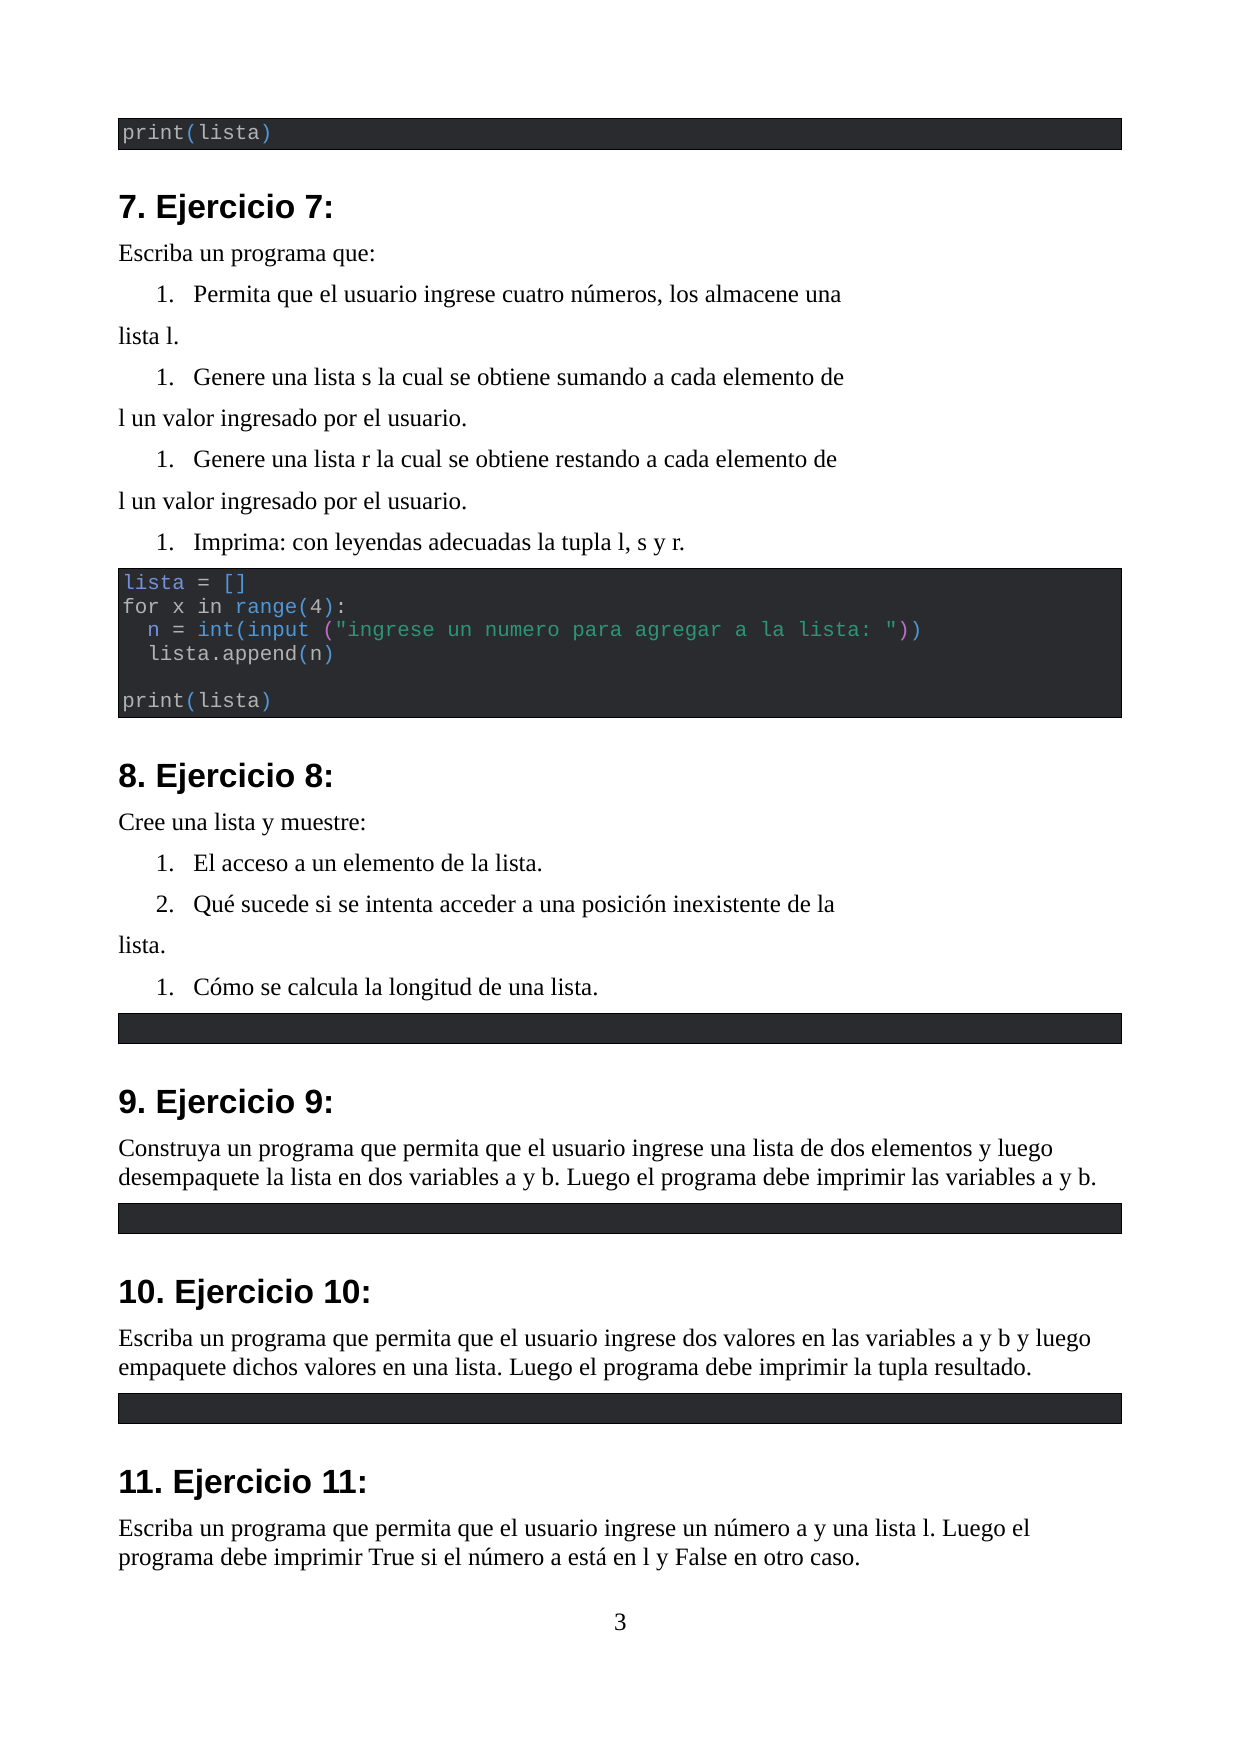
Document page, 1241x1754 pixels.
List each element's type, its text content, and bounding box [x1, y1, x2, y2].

text l un valor ingresado por el usuario. [118, 403, 1122, 432]
list Genere una lista s la cual se obtiene sumando a cada elemento de [156, 362, 1122, 391]
subtitle Ejercicio 9: [118, 1082, 1122, 1120]
text lista = [] [119, 569, 1121, 592]
subtitle Ejercicio 10: [118, 1272, 1122, 1311]
text Escriba un programa que permita que el usuario ingrese dos valores en las variables a y b y luego empaquete dichos valores en una lista. Luego el programa debe imprimir la tupla resultado. [118, 1323, 1122, 1381]
text Escriba un programa que permita que el usuario ingrese un número a y una lista l. Luego el programa debe imprimir True si el número a está en l y False en otro caso. [118, 1513, 1122, 1571]
text print(lista) [119, 686, 1121, 717]
list Imprima: con leyendas adecuadas la tupla l, s y r. [156, 527, 1122, 556]
subtitle Ejercicio 8: [118, 755, 1122, 794]
text for x in range(4): [119, 592, 1121, 616]
list Genere una lista r la cual se obtiene restando a cada elemento de [156, 444, 1122, 473]
text Construya un programa que permita que el usuario ingrese una lista de dos elementos y luego desempaquete la lista en dos variables a y b. Luego el programa debe imprimir las variables a y b. [118, 1133, 1122, 1190]
text l un valor ingresado por el usuario. [118, 486, 1122, 514]
list Qué sucede si se intenta acceder a una posición inexistente de la [156, 889, 1122, 918]
list Cómo se calcula la longitud de una lista. [156, 972, 1122, 1000]
list El acceso a un elemento de la lista. [156, 848, 1122, 877]
text print(lista) [119, 119, 1121, 149]
text Escriba un programa que: [118, 238, 1122, 267]
text n = int(input ("ingrese un numero para agregar a la lista: ")) [119, 616, 1121, 639]
text Cree una lista y muestre: [118, 807, 1122, 835]
subtitle Ejercicio 7: [118, 187, 1122, 226]
text lista l. [118, 321, 1122, 349]
text lista.append(n) [119, 639, 1121, 663]
subtitle Ejercicio 11: [118, 1462, 1122, 1501]
text lista. [118, 930, 1122, 959]
list Permita que el usuario ingrese cuatro números, los almacene una [156, 279, 1122, 308]
